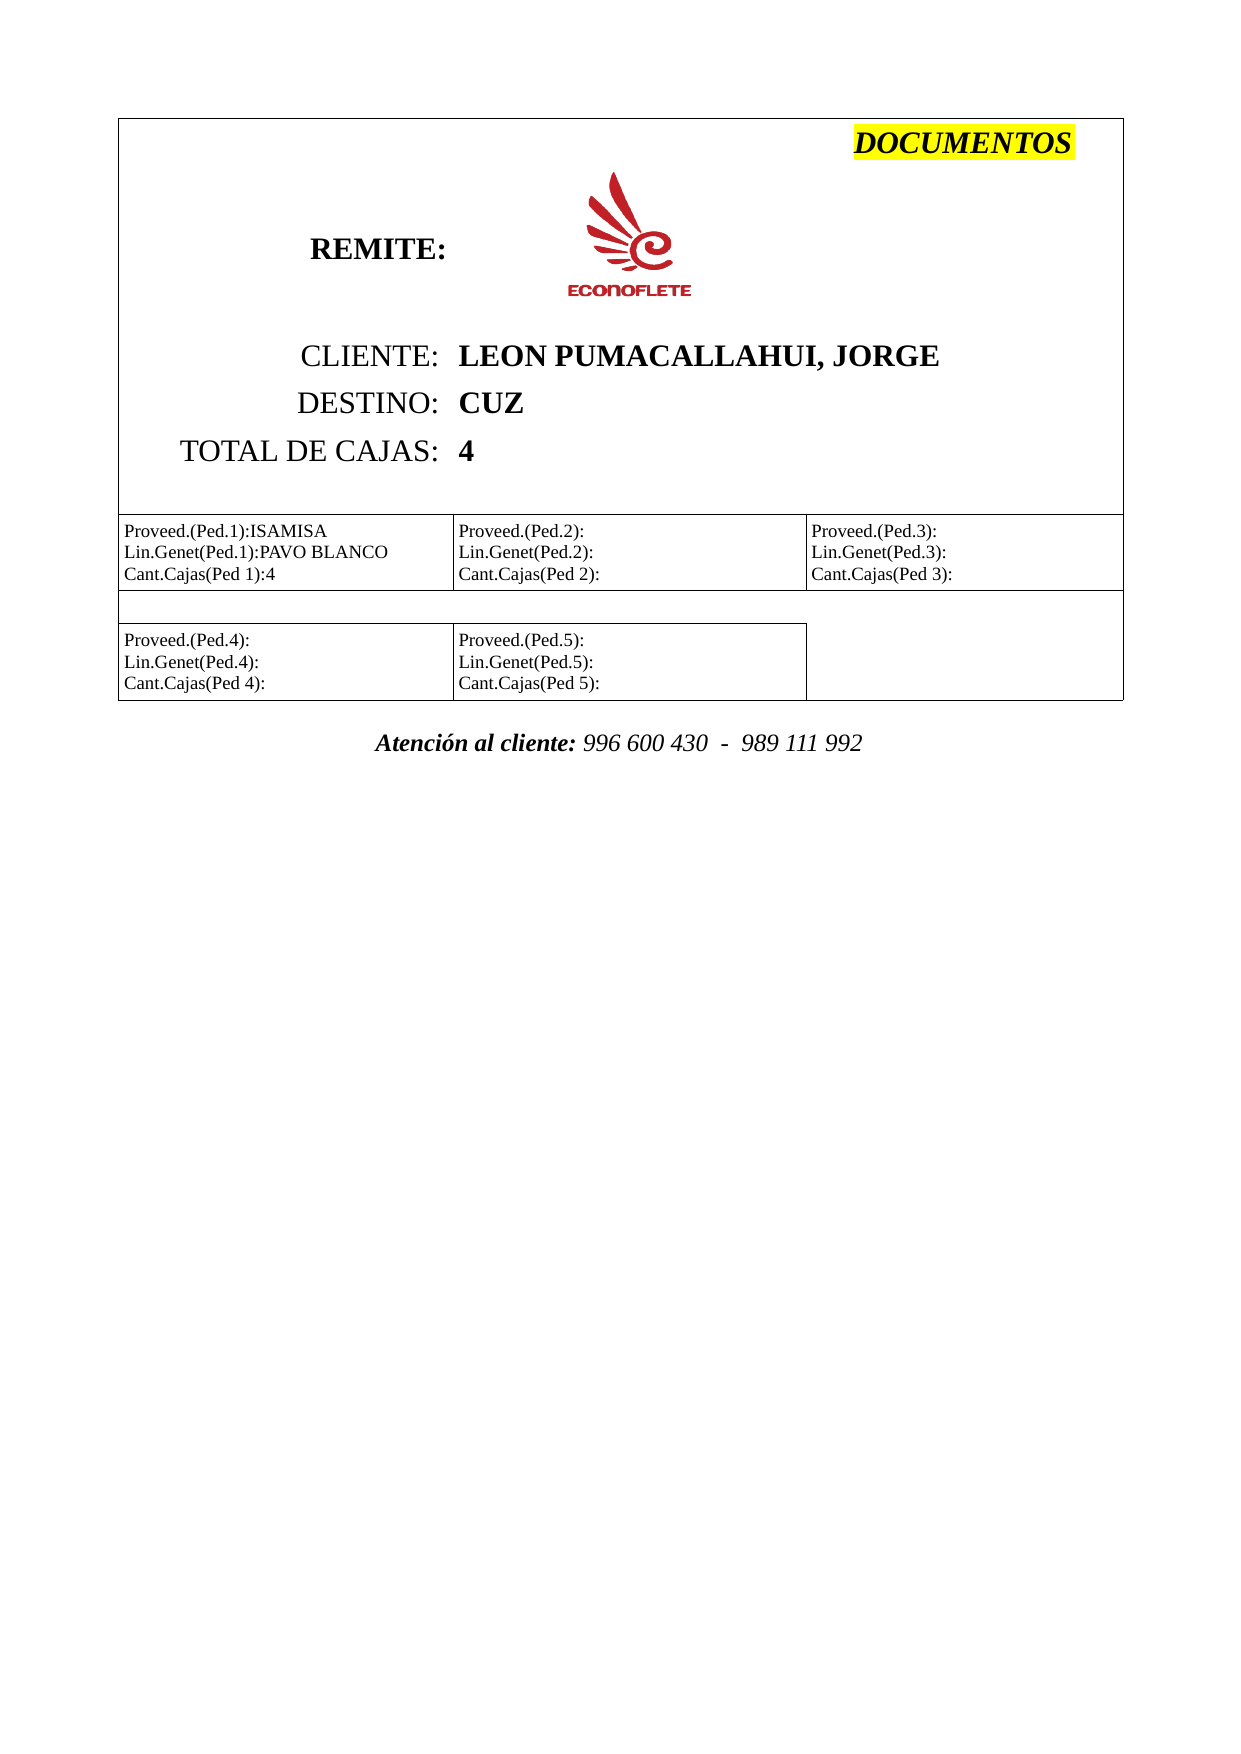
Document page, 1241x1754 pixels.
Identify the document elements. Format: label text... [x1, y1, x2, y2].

table_cell TOTAL DE CAJAS: [119, 426, 453, 474]
table_cell [119, 474, 453, 514]
table_cell Proveed.(Ped.4): Lin.Genet(Ped.4): Cant.Cajas(Ped 4): [119, 624, 453, 699]
table_cell [807, 623, 1123, 699]
table_cell CLIENTE: [119, 332, 453, 379]
table_cell [806, 474, 1123, 514]
table_cell DESTINO: [119, 379, 453, 426]
table_cell [806, 166, 1123, 332]
table_header DOCUMENTOS [806, 119, 1123, 166]
table_cell [119, 591, 453, 623]
table_cell Proveed.(Ped.1):ISAMISA Lin.Genet(Ped.1):PAVO BLANCO Cant.Cajas(Ped 1):4 [119, 515, 453, 590]
table_cell Proveed.(Ped.2): Lin.Genet(Ped.2): Cant.Cajas(Ped 2): [454, 515, 806, 590]
table_cell LEON PUMACALLAHUI, JORGE [453, 332, 1123, 379]
table_cell [453, 591, 806, 623]
table_cell [453, 474, 806, 514]
table_cell CUZ [453, 379, 806, 426]
table_cell Proveed.(Ped.5): Lin.Genet(Ped.5): Cant.Cajas(Ped 5): [454, 624, 806, 699]
table_header [453, 119, 806, 166]
table_cell 4 [453, 426, 1123, 474]
table_header [119, 119, 453, 166]
table_cell [453, 166, 806, 332]
table_cell [806, 379, 1123, 426]
table_cell [806, 591, 1123, 623]
picture [552, 171, 707, 297]
table_cell Proveed.(Ped.3): Lin.Genet(Ped.3): Cant.Cajas(Ped 3): [807, 515, 1123, 590]
table_cell REMITE: [119, 166, 453, 332]
text Atención al cliente: 996 600 430 - 989 111 992 [118, 728, 1122, 757]
